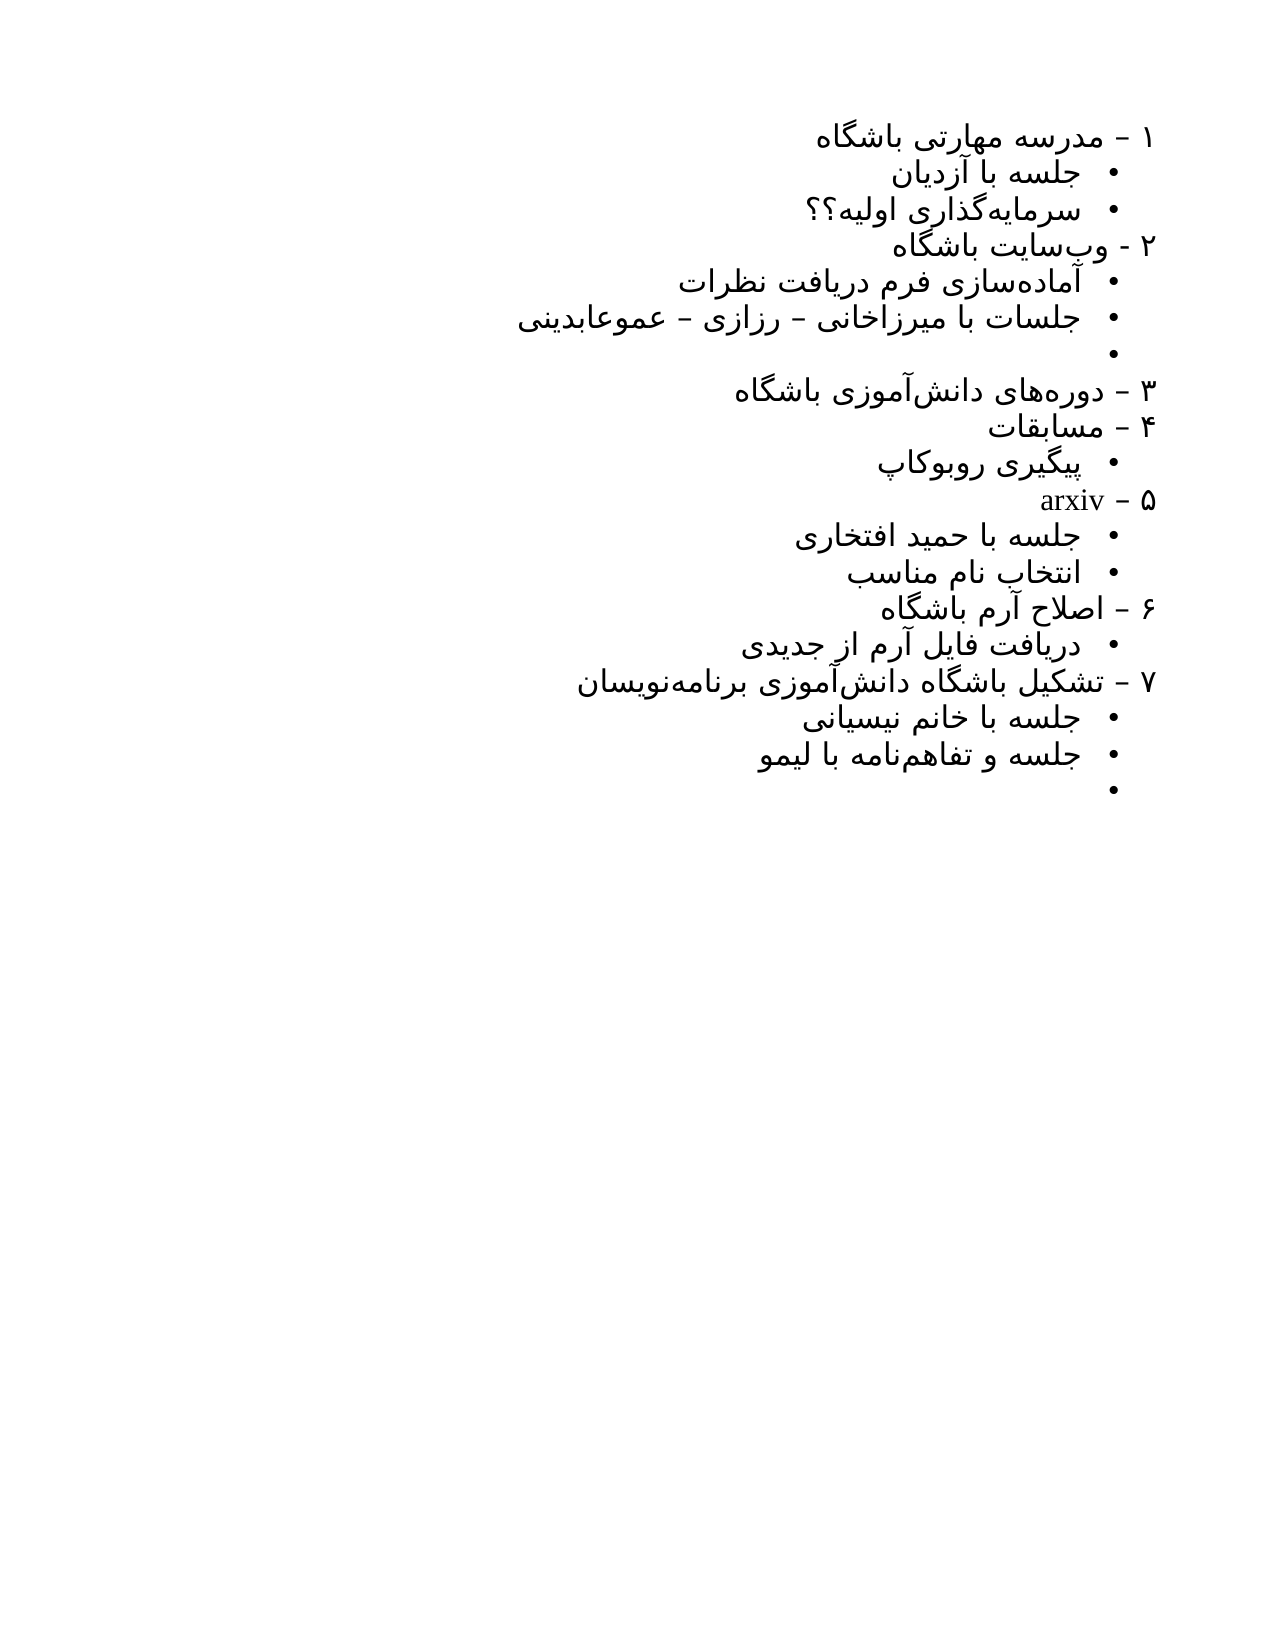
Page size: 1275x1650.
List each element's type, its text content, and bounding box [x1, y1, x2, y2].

text ۷ – تشکیل باشگاه دانش‌آموزی برنامه‌نویسان [118, 663, 1157, 699]
text ۳ – دوره‌های دانش‌آموزی باشگاه [118, 372, 1157, 408]
text ۵ – arxiv [118, 481, 1157, 518]
text ۱ – مدرسه مهارتی باشگاه [118, 118, 1157, 154]
list جلسات با میرزاخانی – رزازی – عموعابدینی [118, 300, 1119, 336]
list پیگیری روبوکاپ [118, 445, 1119, 481]
list دریافت فایل آرم از جدیدی [118, 627, 1119, 663]
list جلسه با آزدیان [118, 154, 1119, 191]
list جلسه با خانم نیسیانی [118, 699, 1119, 736]
list سرمایه‌گذاری اولیه؟؟ [118, 191, 1119, 227]
list جلسه و تفاهم‌نامه با لیمو [118, 736, 1119, 772]
text ۶ – اصلاح آرم باشگاه [118, 590, 1157, 627]
text ۲ - وب‌سایت باشگاه [118, 227, 1157, 263]
text ۴ – مسابقات [118, 408, 1157, 445]
list انتخاب نام مناسب [118, 554, 1119, 590]
list آماده‌سازی فرم دریافت نظرات [118, 263, 1119, 300]
list جلسه با حمید افتخاری [118, 518, 1119, 554]
